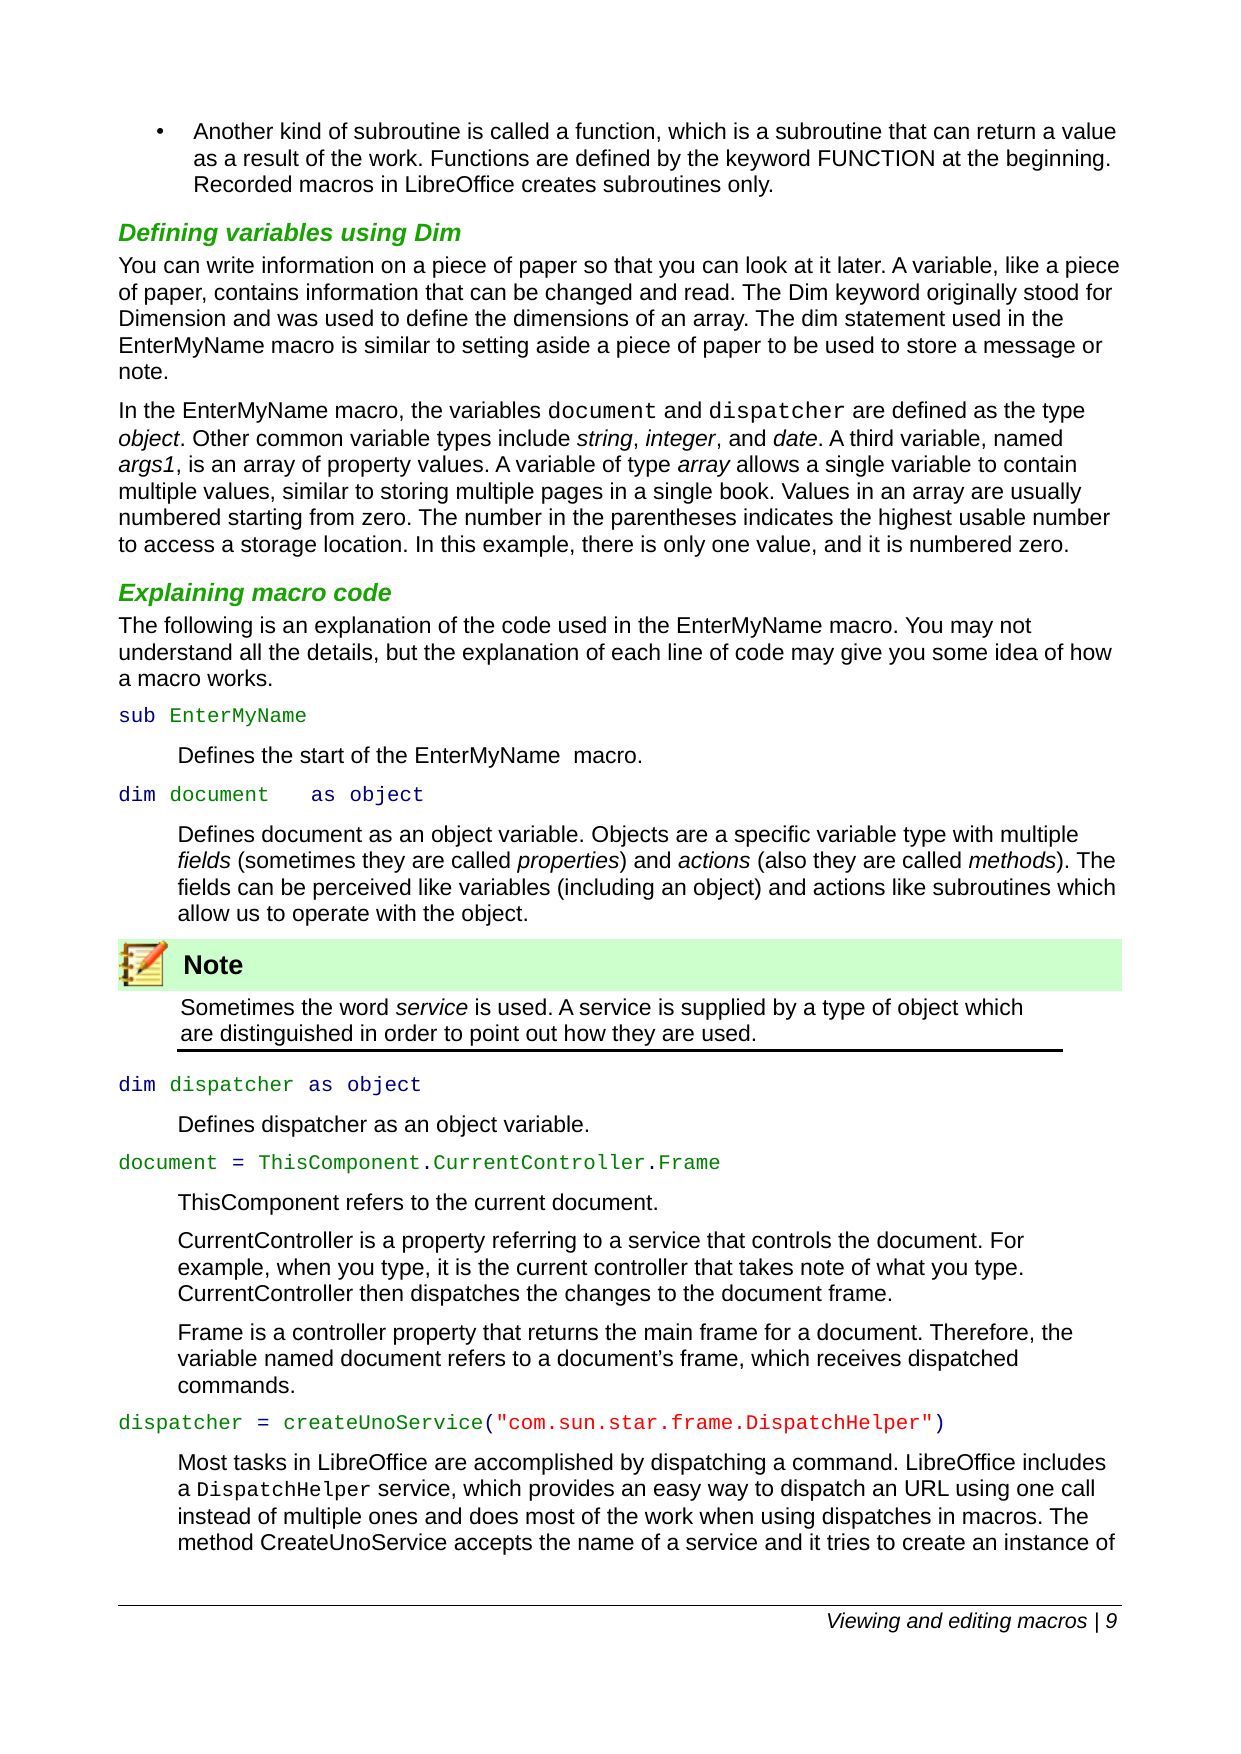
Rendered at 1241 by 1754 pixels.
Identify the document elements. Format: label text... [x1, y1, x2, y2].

text In the EnterMyName macro, the variables document and dispatcher are defined as the type object. Other common variable types include string, integer, and date. A third variable, named args1, is an array of property values. A variable of type array allows a single variable to contain multiple values, similar to storing multiple pages in a single book. Values in an array are usually numbered starting from zero. The number in the parentheses indicates the highest usable number to access a storage location. In this example, there is only one value, and it is numbered zero. [118, 397, 1122, 557]
text sub EnterMyName [118, 704, 1122, 730]
text The following is an explanation of the code used in the EnterMyName macro. You may not understand all the details, but the explanation of each line of code may give you some idea of how a macro works. [118, 612, 1122, 691]
text Most tasks in LibreOffice are accomplished by dispatching a command. LibreOffice includes a DispatchHelper service, which provides an easy way to dispatch an URL using one call instead of multiple ones and does most of the work when using dispatches in macros. The method CreateUnoService accepts the name of a service and it tries to create an instance of [177, 1449, 1122, 1556]
text Sometimes the word service is used. A service is supplied by a type of object which are distinguished in order to point out how they are used. [177, 991, 1063, 1049]
text dim document as object [118, 782, 1122, 808]
text Defines document as an object variable. Objects are a specific variable type with multiple fields (sometimes they are called properties) and actions (also they are called methods). The fields can be perceived like variables (including an object) and actions like subroutines which allow us to operate with the object. [177, 821, 1122, 926]
text Defines dispatcher as an object variable. [177, 1111, 1122, 1137]
list Another kind of subroutine is called a function, which is a subroutine that can return a value as a result of the work. Functions are defined by the keyword FUNCTION at the beginning. Recorded macros in LibreOffice creates subroutines only. [156, 118, 1122, 197]
subtitle Note [118, 939, 1122, 991]
text You can write information on a piece of paper so that you can look at it later. A variable, like a piece of paper, contains information that can be changed and read. The Dim keyword originally stood for Dimension and was used to define the dimensions of an array. The dim statement used in the EnterMyName macro is similar to setting aside a piece of paper to be used to store a message or note. [118, 252, 1122, 384]
text document = ThisComponent.CurrentController.Frame [118, 1150, 1122, 1176]
text dim dispatcher as object [118, 1073, 1122, 1099]
subtitle Defining variables using Dim [118, 218, 1122, 247]
text dispatcher = createUnoService("com.sun.star.frame.DispatchHelper") [118, 1410, 1122, 1436]
text CurrentController is a property referring to a service that controls the document. For example, when you type, it is the current controller that takes note of what you type. CurrentController then dispatches the changes to the document frame. [177, 1227, 1122, 1306]
text Defines the start of the EnterMyName macro. [177, 742, 1122, 770]
text ThisComponent refers to the current document. [177, 1188, 1122, 1215]
text Frame is a controller property that returns the main frame for a document. Therefore, the variable named document refers to a document’s frame, which receives dispatched commands. [177, 1319, 1122, 1398]
picture [119, 939, 170, 990]
subtitle Explaining macro code [118, 577, 1122, 606]
